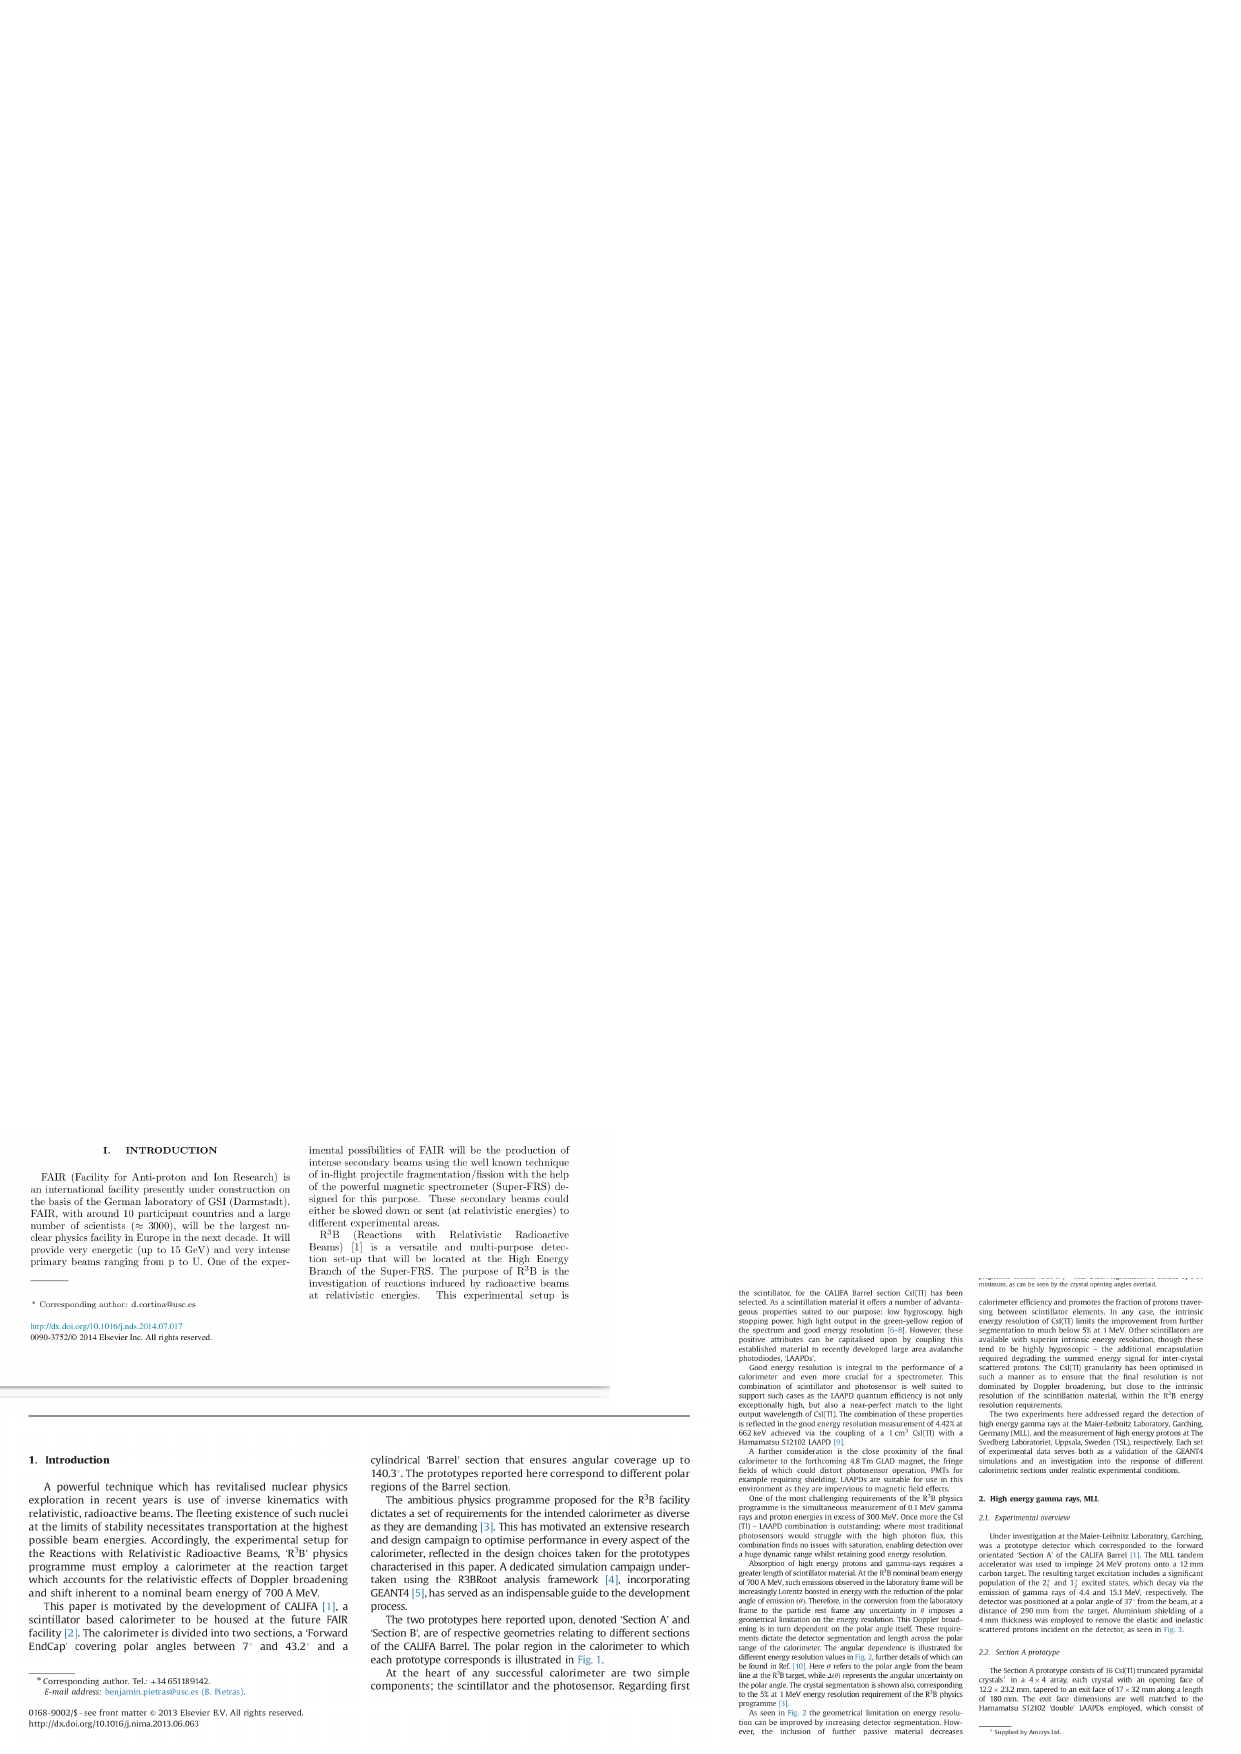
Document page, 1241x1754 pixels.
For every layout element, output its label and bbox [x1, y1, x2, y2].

picture [0, 1128, 1241, 1754]
